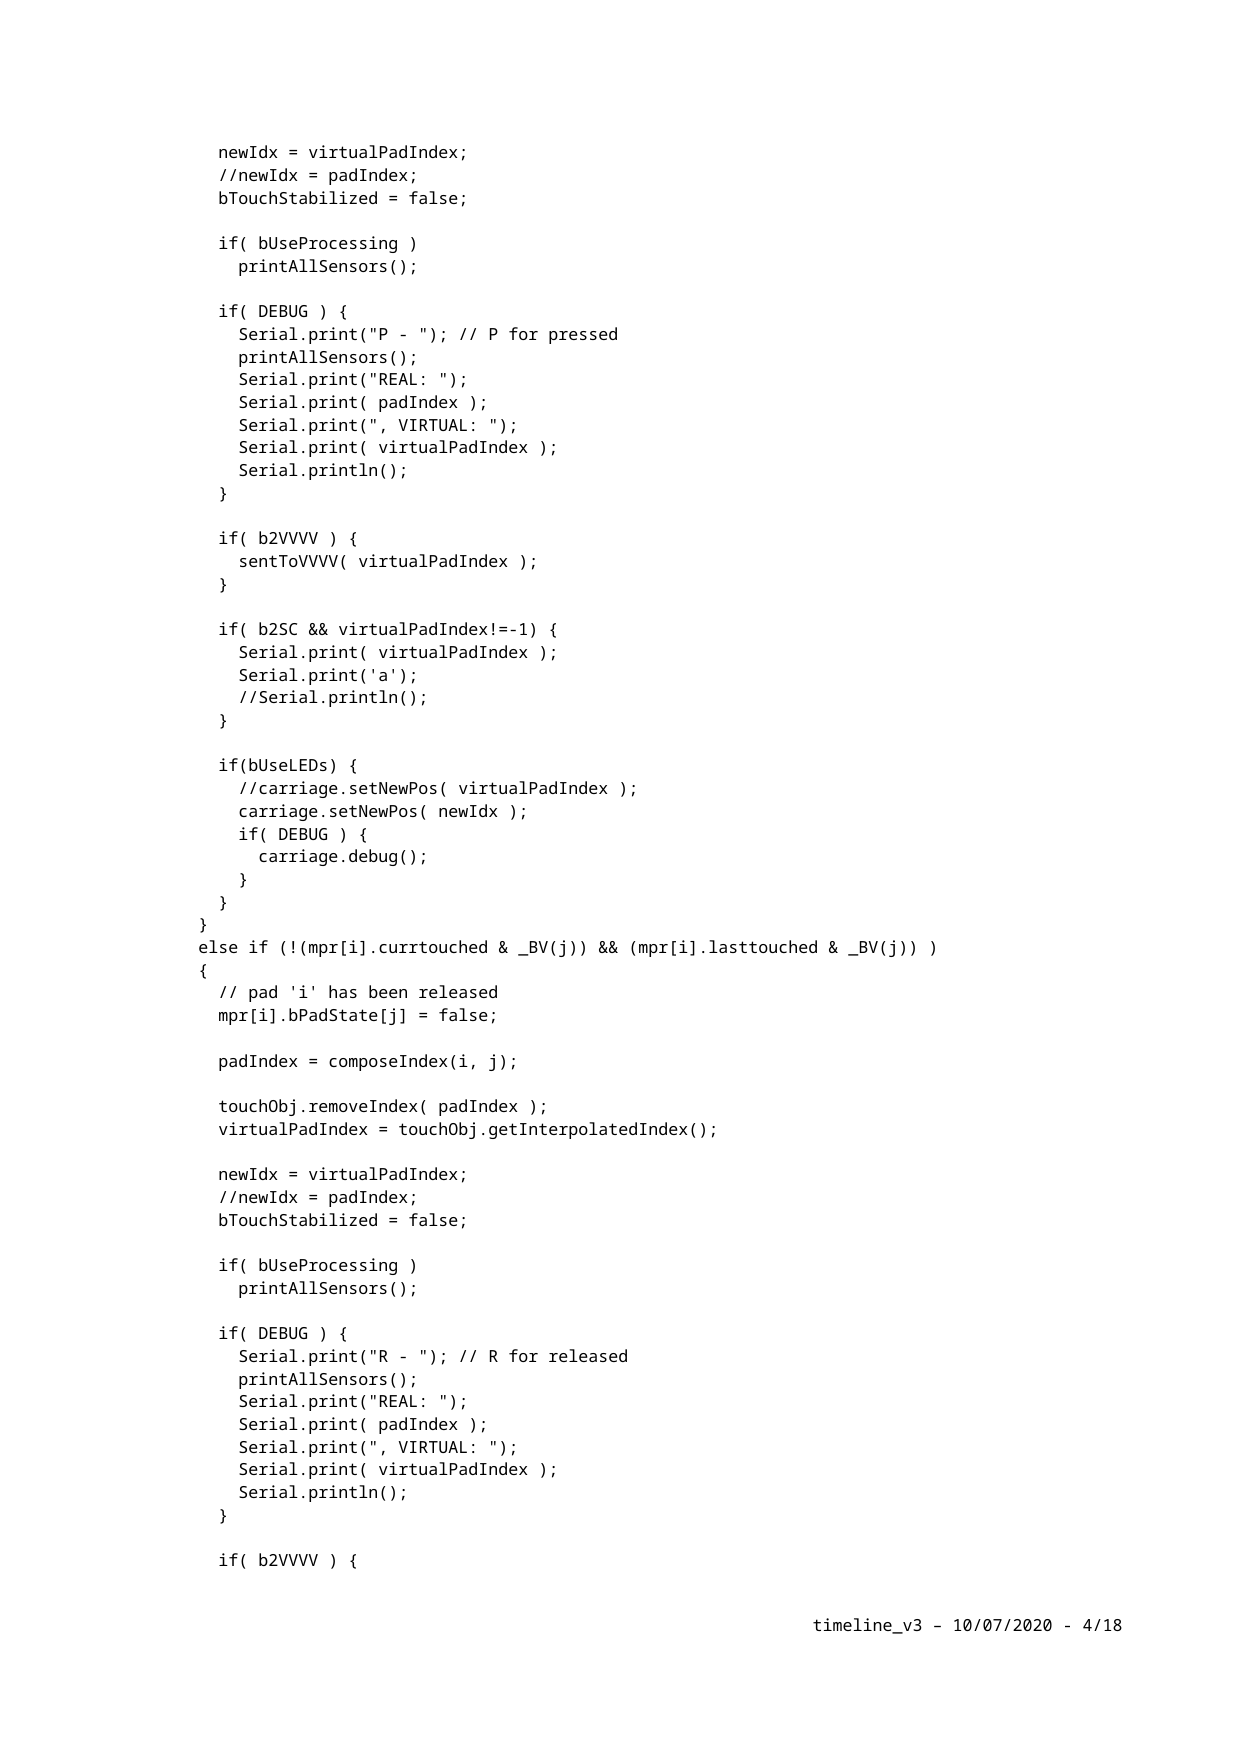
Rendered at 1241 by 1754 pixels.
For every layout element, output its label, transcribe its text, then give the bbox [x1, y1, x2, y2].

text mpr[i].bPadState[j] = false; [118, 1004, 1122, 1026]
text Serial.print("P - "); // P for pressed [118, 322, 1122, 345]
text if( bUseProcessing ) [118, 232, 1122, 254]
text touchObj.removeIndex( padIndex ); [118, 1094, 1122, 1117]
text carriage.setNewPos( newIdx ); [118, 799, 1122, 822]
text { [118, 958, 1122, 981]
text if( b2VVVV ) { [118, 1549, 1122, 1571]
text padIndex = composeIndex(i, j); [118, 1049, 1122, 1072]
text if( b2VVVV ) { [118, 527, 1122, 549]
text printAllSensors(); [118, 345, 1122, 368]
text printAllSensors(); [118, 254, 1122, 277]
text } [118, 708, 1122, 731]
text if( DEBUG ) { [118, 822, 1122, 845]
text carriage.debug(); [118, 845, 1122, 867]
text Serial.print( padIndex ); [118, 1412, 1122, 1435]
text Serial.println(); [118, 1481, 1122, 1503]
text sentToVVVV( virtualPadIndex ); [118, 549, 1122, 572]
text if( bUseProcessing ) [118, 1253, 1122, 1276]
text newIdx = virtualPadIndex; [118, 1163, 1122, 1185]
text Serial.print( virtualPadIndex ); [118, 640, 1122, 663]
text Serial.print(", VIRTUAL: "); [118, 1435, 1122, 1458]
text Serial.print('a'); [118, 663, 1122, 686]
text Serial.print("REAL: "); [118, 368, 1122, 391]
text //newIdx = padIndex; [118, 1185, 1122, 1208]
text Serial.print(", VIRTUAL: "); [118, 413, 1122, 436]
text } [118, 481, 1122, 504]
text if(bUseLEDs) { [118, 754, 1122, 777]
text printAllSensors(); [118, 1276, 1122, 1299]
text Serial.print( virtualPadIndex ); [118, 436, 1122, 459]
text newIdx = virtualPadIndex; [118, 141, 1122, 163]
text virtualPadIndex = touchObj.getInterpolatedIndex(); [118, 1117, 1122, 1140]
text } [118, 572, 1122, 595]
text printAllSensors(); [118, 1367, 1122, 1390]
text bTouchStabilized = false; [118, 186, 1122, 209]
text Serial.print( virtualPadIndex ); [118, 1458, 1122, 1481]
text } [118, 890, 1122, 913]
text Serial.print("R - "); // R for released [118, 1344, 1122, 1367]
text Serial.print( padIndex ); [118, 391, 1122, 413]
text // pad 'i' has been released [118, 981, 1122, 1004]
text Serial.println(); [118, 459, 1122, 481]
text Serial.print("REAL: "); [118, 1390, 1122, 1412]
text //carriage.setNewPos( virtualPadIndex ); [118, 777, 1122, 799]
text if( DEBUG ) { [118, 300, 1122, 322]
text bTouchStabilized = false; [118, 1208, 1122, 1231]
text } [118, 867, 1122, 890]
text if( b2SC && virtualPadIndex!=-1) { [118, 618, 1122, 640]
text //Serial.println(); [118, 686, 1122, 708]
text else if (!(mpr[i].currtouched & _BV(j)) && (mpr[i].lasttouched & _BV(j)) ) [118, 936, 1122, 958]
text } [118, 1503, 1122, 1526]
text } [118, 913, 1122, 936]
text if( DEBUG ) { [118, 1322, 1122, 1344]
text //newIdx = padIndex; [118, 163, 1122, 186]
